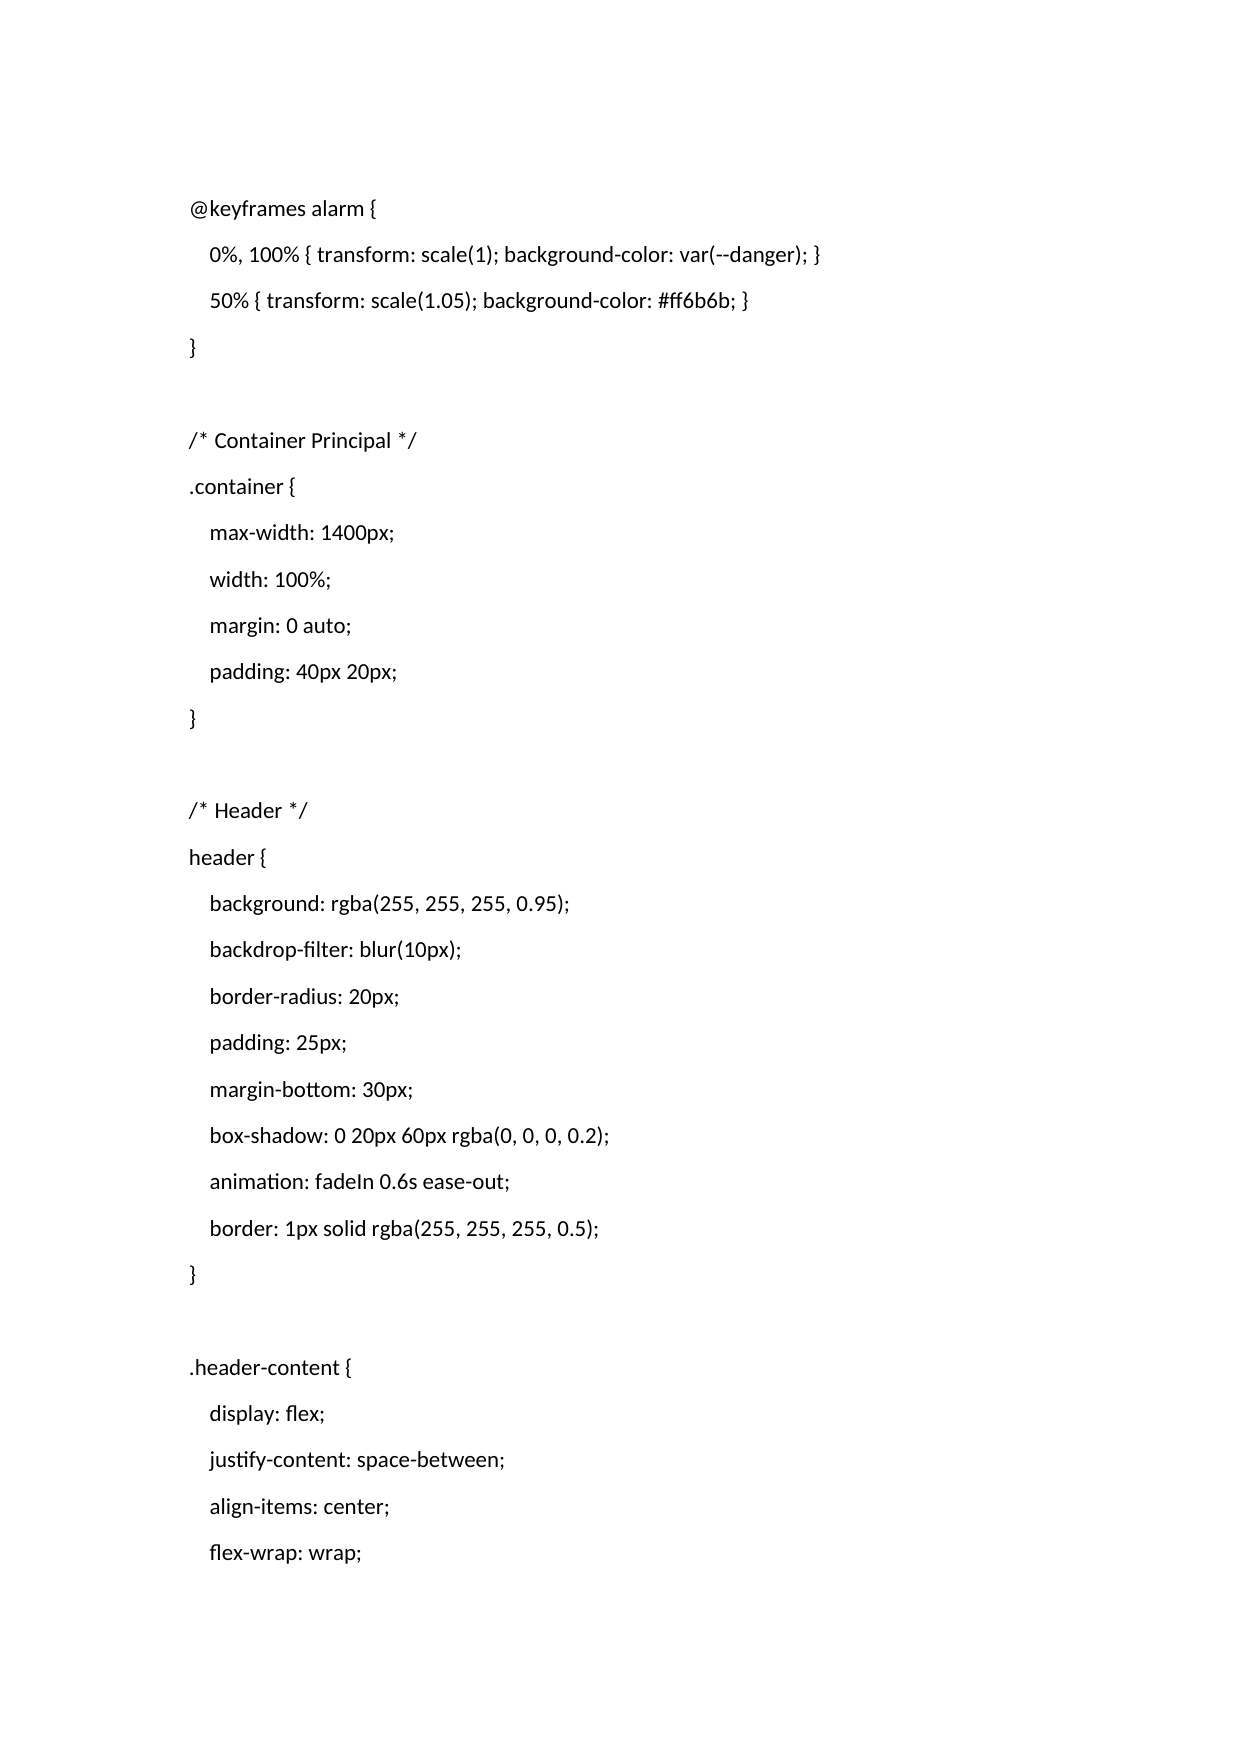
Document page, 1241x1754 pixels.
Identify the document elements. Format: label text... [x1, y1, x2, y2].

text } [148, 333, 1093, 361]
text border: 1px solid rgba(255, 255, 255, 0.5); [148, 1214, 1093, 1242]
text .container { [148, 472, 1093, 500]
text max-width: 1400px; [148, 518, 1093, 546]
text header { [148, 843, 1093, 871]
text width: 100%; [148, 565, 1093, 593]
text display: flex; [148, 1399, 1093, 1427]
text 50% { transform: scale(1.05); background-color: #ff6b6b; } [148, 287, 1093, 315]
text } [148, 1260, 1093, 1288]
text .header-content { [148, 1353, 1093, 1381]
text /* Container Principal */ [148, 426, 1093, 454]
text border-radius: 20px; [148, 982, 1093, 1010]
text backdrop-filter: blur(10px); [148, 936, 1093, 964]
text margin: 0 auto; [148, 611, 1093, 639]
text flex-wrap: wrap; [148, 1538, 1093, 1566]
text box-shadow: 0 20px 60px rgba(0, 0, 0, 0.2); [148, 1121, 1093, 1149]
text align-items: center; [148, 1492, 1093, 1520]
text 0%, 100% { transform: scale(1); background-color: var(--danger); } [148, 240, 1093, 268]
text padding: 25px; [148, 1028, 1093, 1056]
text margin-bottom: 30px; [148, 1075, 1093, 1103]
text /* Header */ [148, 797, 1093, 824]
text animation: fadeIn 0.6s ease-out; [148, 1167, 1093, 1195]
text background: rgba(255, 255, 255, 0.95); [148, 889, 1093, 917]
text } [148, 704, 1093, 732]
text justify-content: space-between; [148, 1446, 1093, 1473]
text @keyframes alarm { [148, 194, 1093, 222]
text padding: 40px 20px; [148, 657, 1093, 686]
